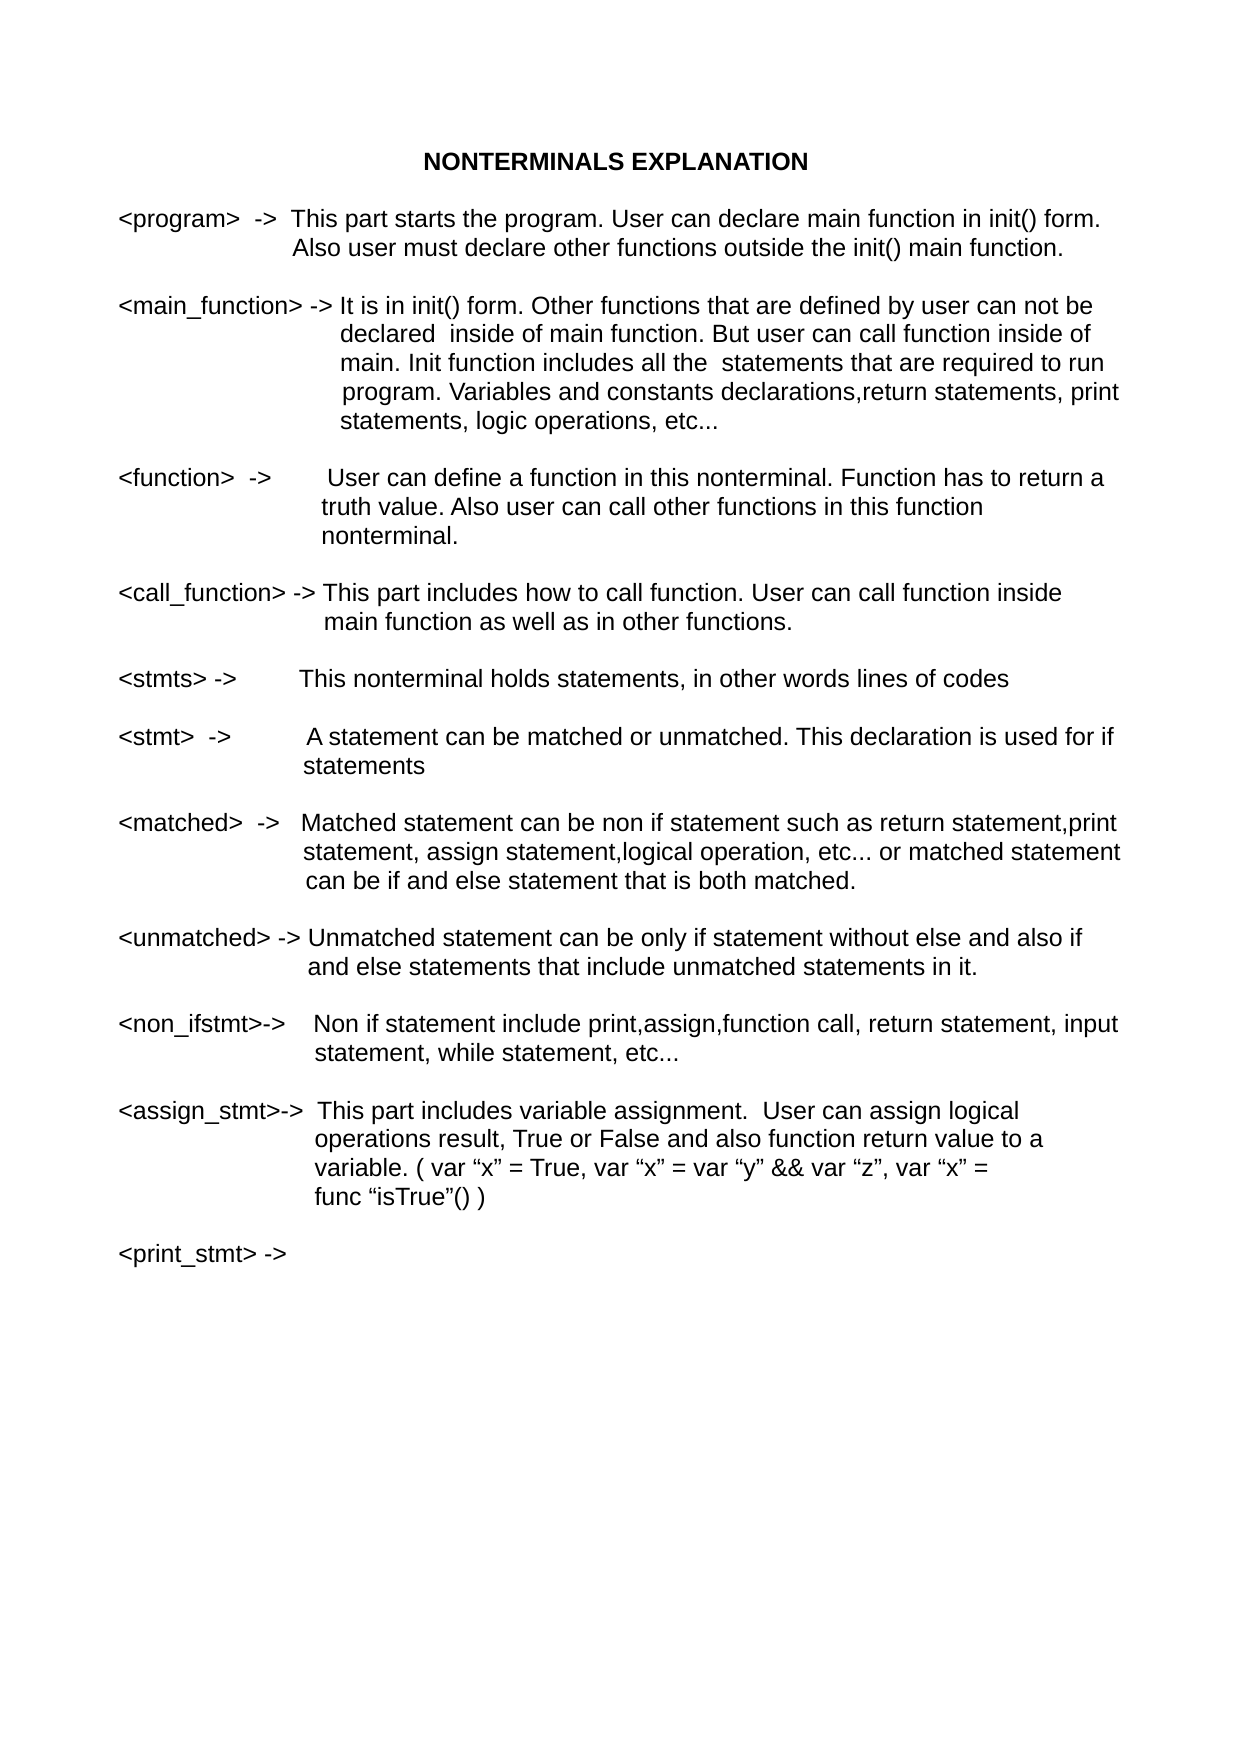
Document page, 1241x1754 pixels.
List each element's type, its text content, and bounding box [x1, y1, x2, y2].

text <program> -> This part starts the program. User can declare main function in init() form. Also user must declare other functions outside the init() main function. [118, 204, 1122, 262]
text statements, logic operations, etc... [118, 406, 1122, 434]
text <print_stmt> -> [118, 1239, 1122, 1268]
text <stmt> -> A statement can be matched or unmatched. This declaration is used for if statements [118, 722, 1122, 779]
text <assign_stmt>-> This part includes variable assignment. User can assign logical operations result, True or False and also function return value to a variable. ( var “x” = True, var “x” = var “y” && var “z”, var “x” = func “isTrue”() ) [118, 1096, 1122, 1211]
text <main_function> -> It is in init() form. Other functions that are defined by user can not be declared inside of main function. But user can call function inside of main. Init function includes all the statements that are required to run program. Variables and constants declarations,return statements, print [118, 291, 1122, 406]
text <stmts> -> This nonterminal holds statements, in other words lines of codes [118, 664, 1122, 693]
text <call_function> -> This part includes how to call function. User can call function inside main function as well as in other functions. [118, 578, 1122, 636]
text <non_ifstmt>-> Non if statement include print,assign,function call, return statement, input statement, while statement, etc... [118, 1009, 1122, 1067]
text <unmatched> -> Unmatched statement can be only if statement without else and also if and else statements that include unmatched statements in it. [118, 923, 1122, 981]
text can be if and else statement that is both matched. [118, 866, 1122, 894]
text <function> -> User can define a function in this nonterminal. Function has to return a truth value. Also user can call other functions in this function nonterminal. [118, 463, 1122, 549]
text NONTERMINALS EXPLANATION [118, 147, 1122, 176]
text <matched> -> Matched statement can be non if statement such as return statement,print statement, assign statement,logical operation, etc... or matched statement [118, 808, 1122, 866]
